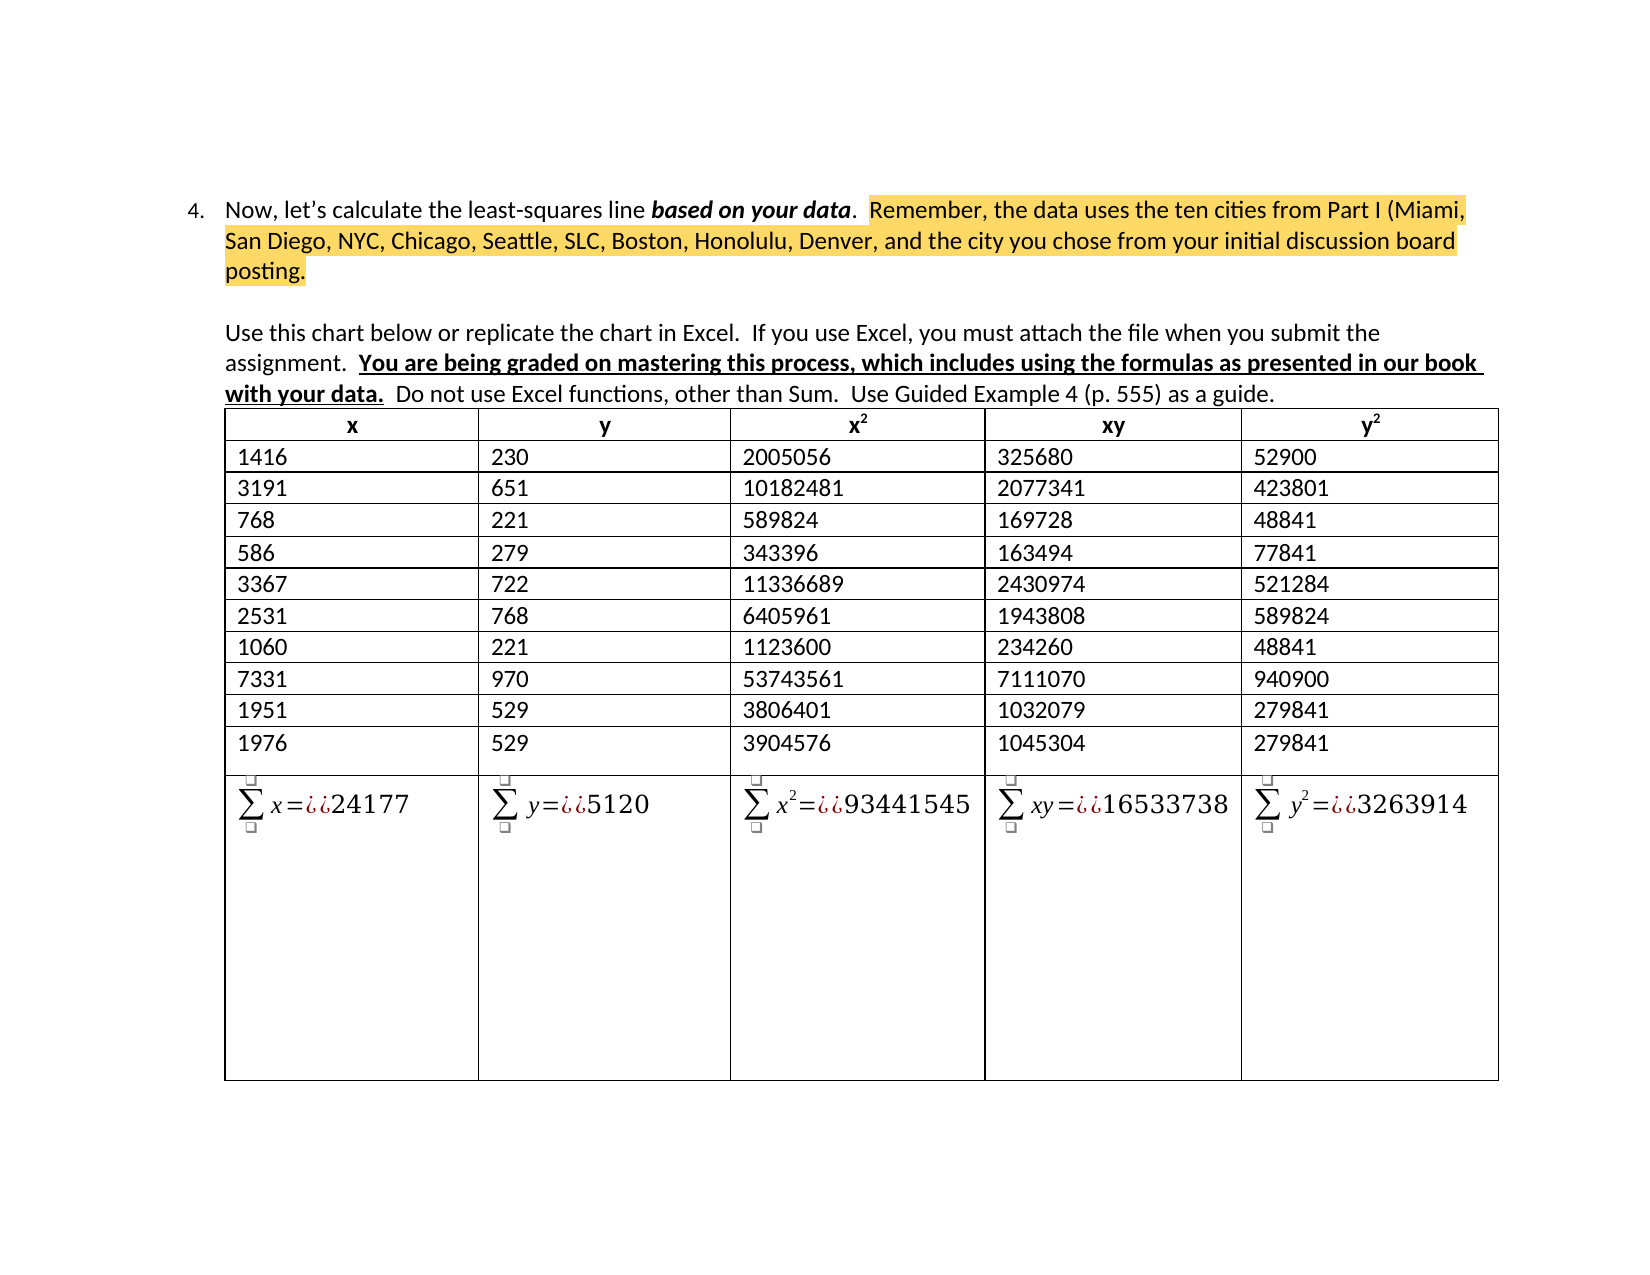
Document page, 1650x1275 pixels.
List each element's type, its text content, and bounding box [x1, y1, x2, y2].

table_header x2 [731, 409, 984, 440]
table_cell 722 [479, 569, 730, 599]
table_cell 3367 [226, 569, 478, 599]
table_cell 1060 [226, 632, 478, 662]
table_cell 279 [479, 537, 730, 567]
table_cell 52900 [1242, 441, 1498, 471]
table_cell 163494 [986, 537, 1241, 567]
table_cell 3904576 [731, 727, 984, 775]
table_cell 3191 [226, 473, 478, 503]
table_cell 11336689 [731, 569, 984, 599]
table_cell 93441545 [731, 776, 984, 1080]
table_header y [479, 409, 730, 440]
table_cell 589824 [1242, 600, 1498, 631]
table_header y2 [1242, 409, 1498, 440]
table_header xy [986, 409, 1241, 440]
table_cell 343396 [731, 537, 984, 567]
list Now, let’s calculate the least-squares line based on your data. Remember, the data uses the ten cities from Part I (Miami, San Diego, NYC, Chicago, Seattle, SLC, Boston, Honolulu, Denver, and the city you chose from your initial discussion board posting. [187, 195, 1500, 286]
table_cell 7331 [226, 663, 478, 694]
table_cell 651 [479, 473, 730, 503]
table_cell 3263914 [1242, 776, 1498, 1080]
table_cell 3806401 [731, 695, 984, 726]
table_cell 1951 [226, 695, 478, 726]
table_cell 7111070 [986, 663, 1241, 694]
table_cell 1943808 [986, 600, 1241, 631]
table_cell 970 [479, 663, 730, 694]
table_cell 279841 [1242, 727, 1498, 775]
table_cell 1416 [226, 441, 478, 471]
table_cell 586 [226, 537, 478, 567]
table_cell 325680 [986, 441, 1241, 471]
table_cell 221 [479, 632, 730, 662]
table_cell 1123600 [731, 632, 984, 662]
table_cell 2077341 [986, 473, 1241, 503]
table_cell 529 [479, 695, 730, 726]
table_cell 221 [479, 504, 730, 536]
table_cell 940900 [1242, 663, 1498, 694]
table_cell 2531 [226, 600, 478, 631]
table_cell 768 [479, 600, 730, 631]
table_cell 10182481 [731, 473, 984, 503]
table_cell 529 [479, 727, 730, 775]
table_header x [226, 409, 478, 440]
table_cell 48841 [1242, 632, 1498, 662]
table_cell 6405961 [731, 600, 984, 631]
table_cell 48841 [1242, 504, 1498, 536]
table_cell 521284 [1242, 569, 1498, 599]
table_cell 1032079 [986, 695, 1241, 726]
table_cell 589824 [731, 504, 984, 536]
table_cell 53743561 [731, 663, 984, 694]
table_cell 423801 [1242, 473, 1498, 503]
table_cell 16533738 [986, 776, 1241, 1080]
table_cell 234260 [986, 632, 1241, 662]
text Use this chart below or replicate the chart in Excel. If you use Excel, you must attach the file when you submit the assignment. You are being graded on mastering this process, which includes using the formulas as presented in our book with your data. Do not use Excel functions, other than Sum. Use Guided Example 4 (p. 555) as a guide. [225, 317, 1500, 408]
table_cell 1045304 [986, 727, 1241, 775]
table_cell 279841 [1242, 695, 1498, 726]
table_cell 77841 [1242, 537, 1498, 567]
table_cell 230 [479, 441, 730, 471]
table_cell 24177 [226, 776, 478, 1080]
table_cell 2005056 [731, 441, 984, 471]
table_cell 768 [226, 504, 478, 536]
table_cell 2430974 [986, 569, 1241, 599]
table_cell 1976 [226, 727, 478, 775]
table_cell 169728 [986, 504, 1241, 536]
table_cell 5120 [479, 776, 730, 1080]
